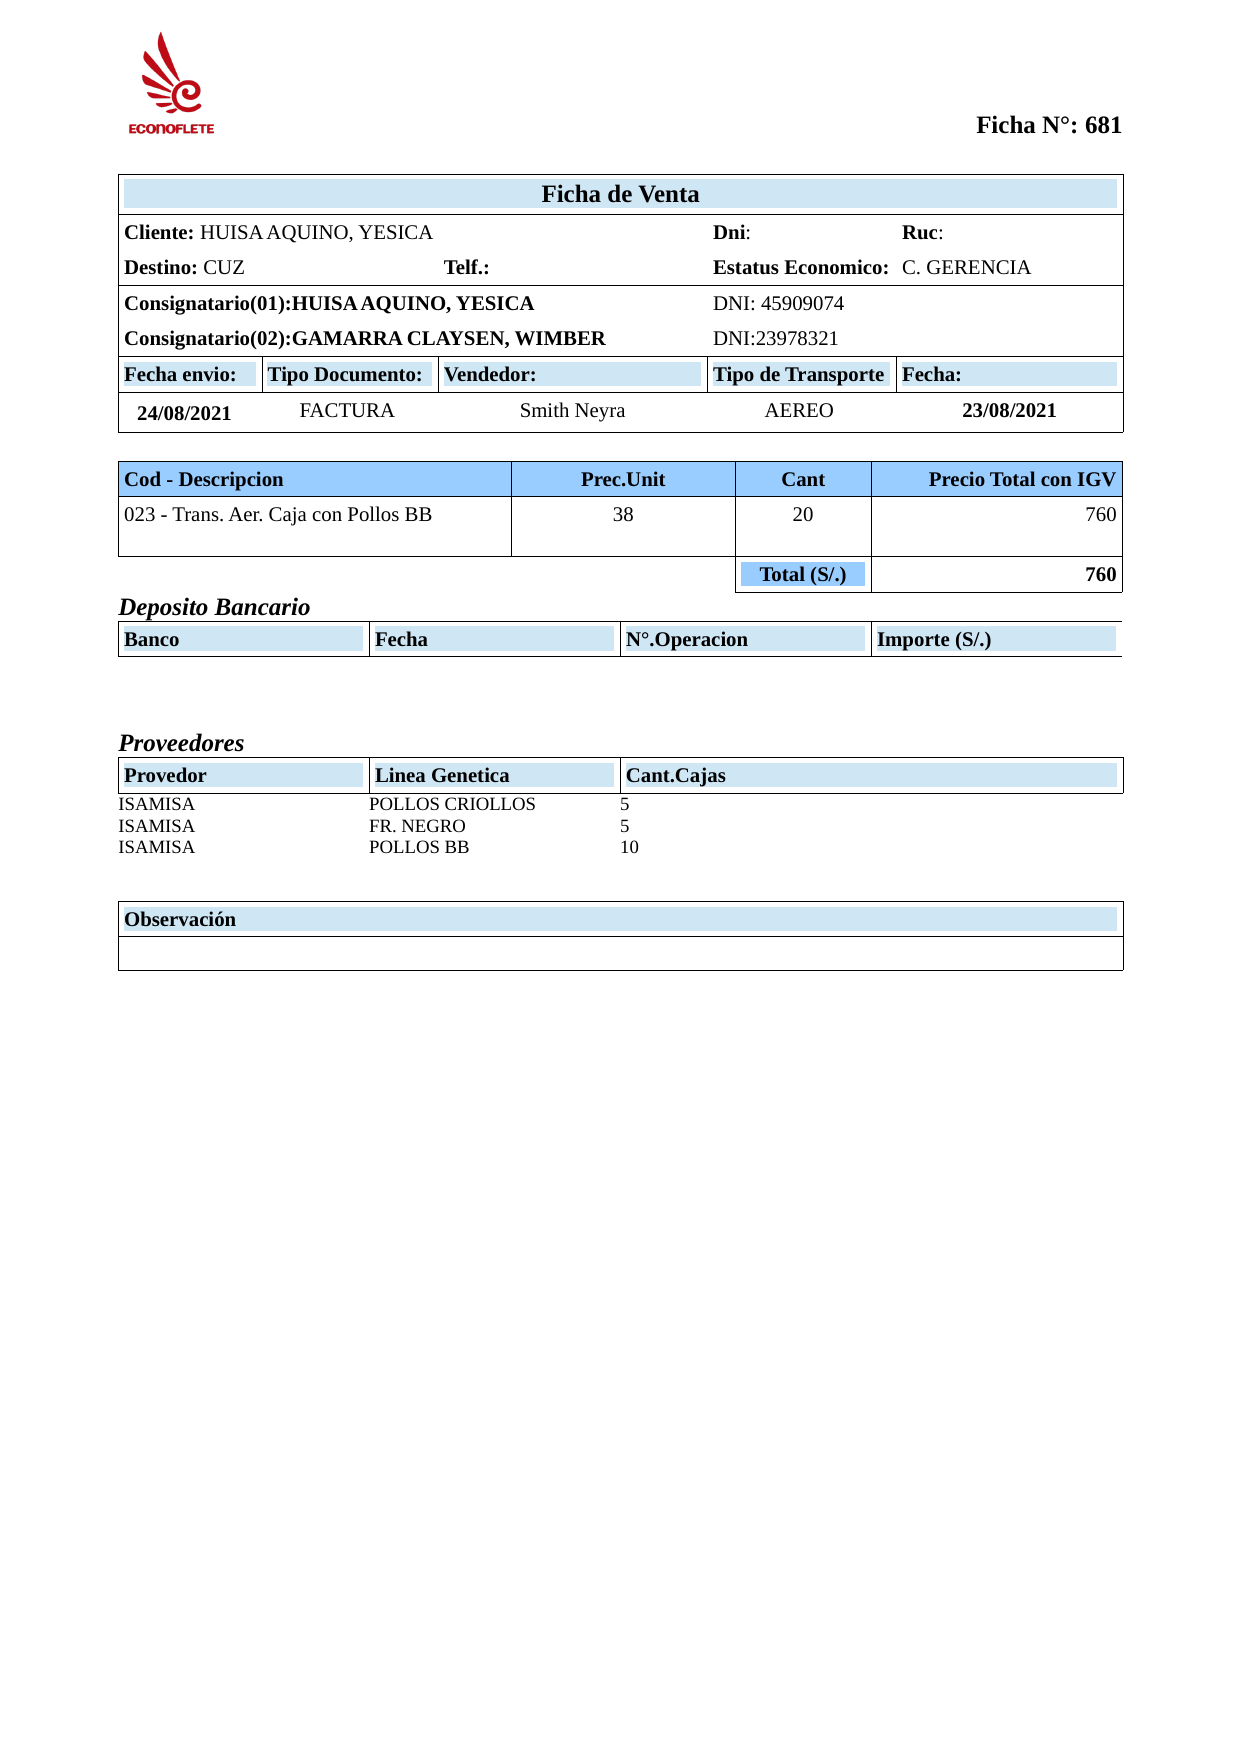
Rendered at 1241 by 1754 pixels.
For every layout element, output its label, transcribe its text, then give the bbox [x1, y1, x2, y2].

table_cell [369, 680, 620, 704]
table_cell Tipo Documento: [263, 357, 438, 392]
table_cell Ruc: [896, 215, 1123, 249]
table_cell 5 [620, 794, 1123, 814]
table_header Linea Genetica [370, 758, 620, 793]
table_header Precio Total con IGV [872, 462, 1122, 496]
table_header N°.Operacion [621, 622, 871, 656]
table_cell [511, 557, 735, 592]
table_cell [369, 657, 620, 680]
table_cell [620, 858, 1123, 879]
table_cell 5 [620, 815, 1123, 836]
table_cell [118, 879, 369, 901]
table_header Provedor [119, 758, 369, 793]
table_cell [871, 657, 1122, 680]
table_cell [620, 879, 1123, 901]
table_cell [620, 705, 871, 728]
table_header Cant.Cajas [621, 758, 1123, 793]
table_cell FR. NEGRO [369, 815, 620, 836]
table_cell [118, 557, 511, 592]
table_cell [118, 858, 369, 879]
table_header Observación [119, 902, 1123, 936]
table_header Cod - Descripcion [119, 462, 511, 496]
table_header Importe (S/.) [872, 622, 1122, 656]
table_cell [871, 680, 1122, 704]
table_cell [118, 657, 369, 680]
table_cell [620, 680, 871, 704]
table_cell [118, 680, 369, 704]
table_cell AEREO [707, 393, 896, 432]
table_cell Total (S/.) [736, 557, 871, 592]
table_cell FACTURA [262, 393, 438, 432]
table_cell 10 [620, 836, 1123, 858]
table_cell [620, 657, 871, 680]
table_cell Consignatario(01):HUISA AQUINO, YESICA [119, 286, 707, 321]
table_cell [369, 705, 620, 728]
table_cell Consignatario(02):GAMARRA CLAYSEN, WIMBER [119, 321, 707, 356]
table_cell POLLOS BB [369, 836, 620, 858]
table_header Cant [736, 462, 871, 496]
table_cell ISAMISA [118, 815, 369, 836]
table_cell Destino: CUZ [119, 249, 438, 285]
text Proveedores [118, 728, 1122, 757]
table_cell ISAMISA [118, 836, 369, 858]
picture [118, 31, 225, 134]
table_cell 24/08/2021 [119, 393, 262, 432]
table_cell [871, 705, 1122, 728]
table_cell [369, 879, 620, 901]
table_cell [118, 705, 369, 728]
table_cell Dni: [707, 215, 896, 249]
table_cell POLLOS CRIOLLOS [369, 794, 620, 814]
table_cell DNI: 45909074 [707, 286, 1123, 321]
table_cell Telf.: [438, 249, 707, 285]
table_header Banco [119, 622, 369, 656]
table_cell Tipo de Transporte [708, 357, 896, 392]
table_cell [369, 858, 620, 879]
table_cell Estatus Economico: [707, 249, 896, 285]
table_cell C. GERENCIA [896, 249, 1123, 285]
table_cell 20 [736, 497, 871, 556]
table_cell DNI:23978321 [707, 321, 1123, 356]
table_cell Vendedor: [439, 357, 707, 392]
table_cell Cliente: HUISA AQUINO, YESICA [119, 215, 707, 249]
table_cell Fecha envio: [119, 357, 262, 392]
table_cell ISAMISA [118, 794, 369, 814]
table_cell 023 - Trans. Aer. Caja con Pollos BB [119, 497, 511, 556]
table_header Ficha de Venta [119, 175, 1123, 214]
table_header Prec.Unit [512, 462, 735, 496]
table_cell 38 [512, 497, 735, 556]
table_cell [119, 937, 1123, 969]
table_cell 760 [872, 497, 1122, 556]
table_cell Smith Neyra [438, 393, 707, 432]
table_header Fecha [370, 622, 620, 656]
table_cell Fecha: [897, 357, 1123, 392]
table_cell 23/08/2021 [896, 393, 1123, 432]
table_cell 760 [872, 557, 1122, 592]
text Deposito Bancario [118, 592, 1122, 621]
